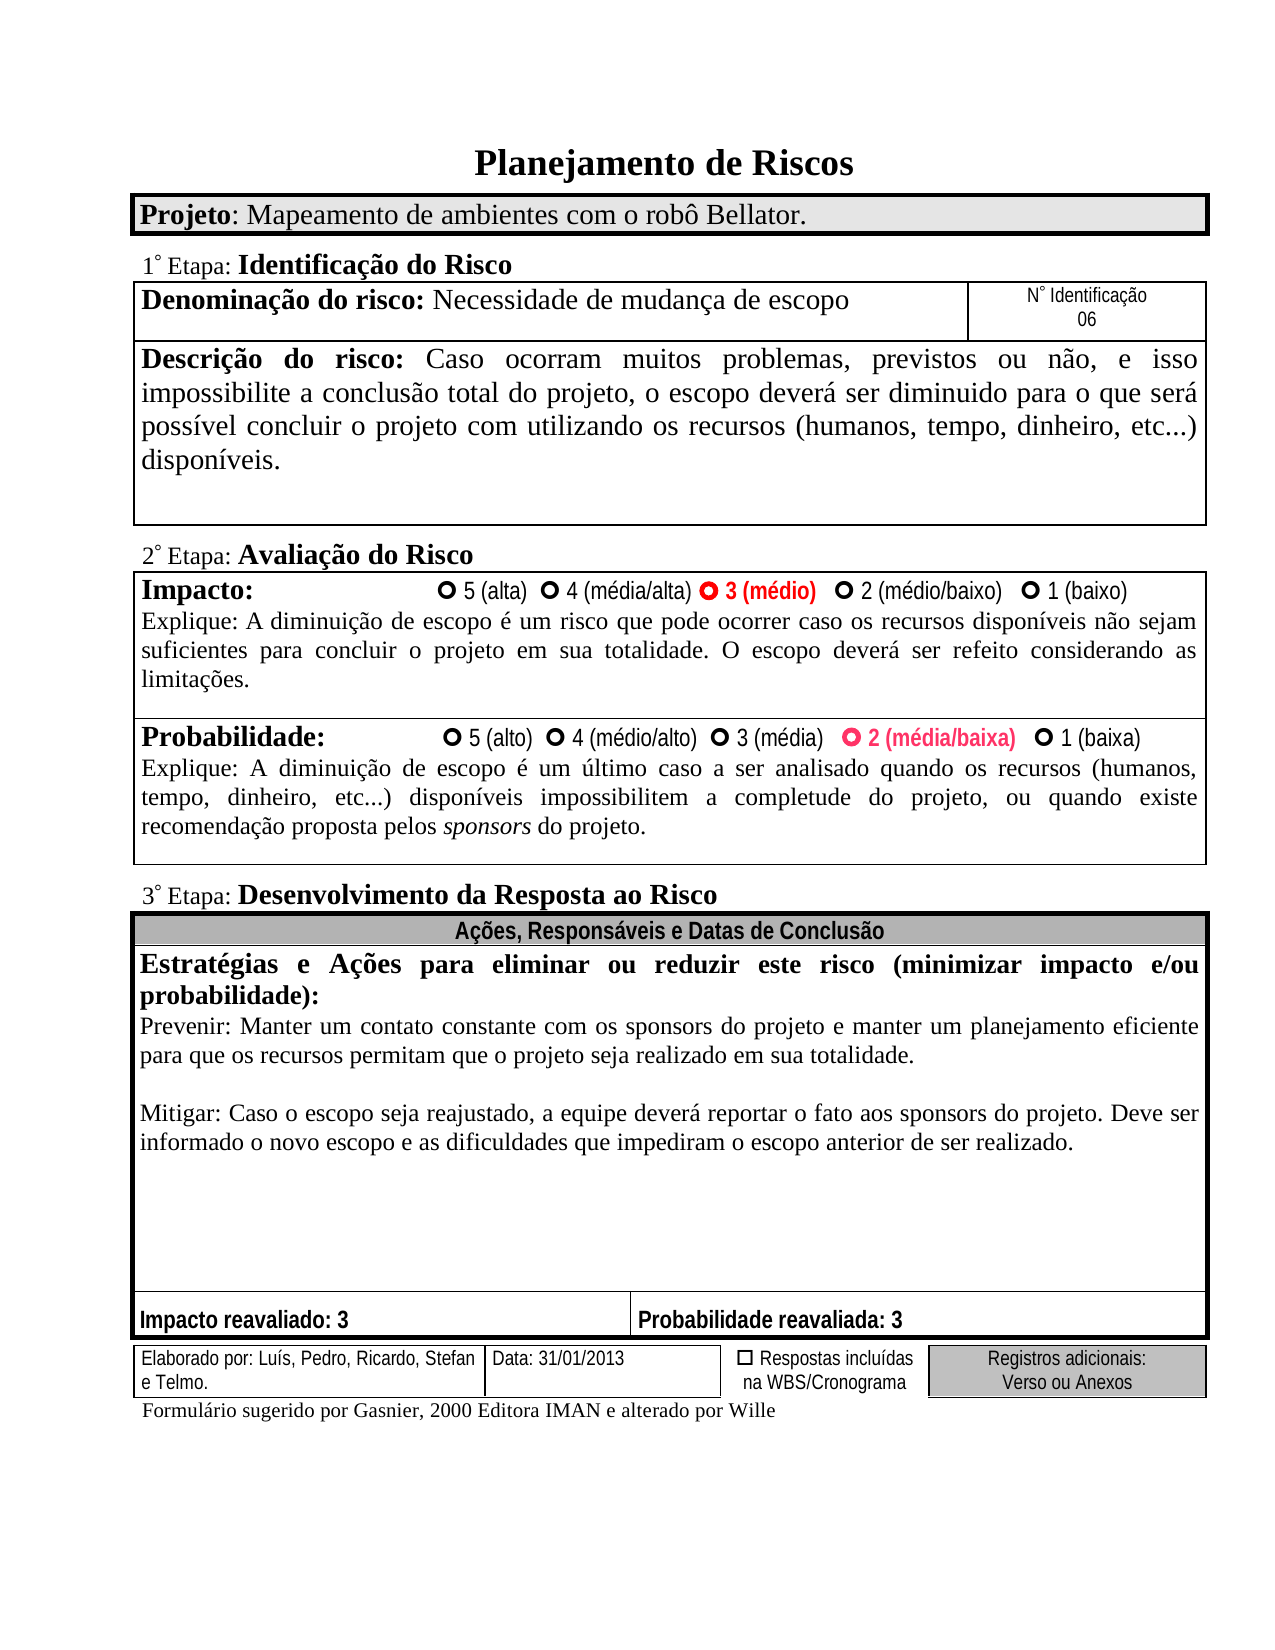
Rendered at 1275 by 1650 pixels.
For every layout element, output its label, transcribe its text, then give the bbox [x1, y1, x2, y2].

table_cell Estratégias e Ações para eliminar ou reduzir este risco (minimizar impacto e/ou probabilidade): Prevenir: Manter um contato constante com os sponsors do projeto e manter um planejamento eficiente para que os recursos permitam que o projeto seja realizado em sua totalidade. Mitigar: Caso o escopo seja reajustado, a equipe deverá reportar o fato aos sponsors do projeto. Deve ser informado o novo escopo e as dificuldades que impediram o escopo anterior de ser realizado. [135, 946, 1205, 1291]
table_cell Probabilidade:  5 (alto)  4 (médio/alto)  3 (média)  2 (média/baixa)  1 (baixa) Explique: A diminuição de escopo é um último caso a ser analisado quando os recursos (humanos, tempo, dinheiro, etc...) disponíveis impossibilitem a completude do projeto, ou quando existe recomendação proposta pelos sponsors do projeto. [135, 719, 1205, 864]
table_header  Respostas incluídas na WBS/Cronograma [721, 1345, 928, 1396]
subtitle Planejamento de Riscos [142, 141, 1186, 183]
table_cell Probabilidade reavaliada: 3 [631, 1292, 1205, 1335]
table_header N Identificação 06 [969, 283, 1205, 340]
text 3 Etapa: Desenvolvimento da Resposta ao Risco [142, 877, 1186, 911]
table_header Denominação do risco: Necessidade de mudança de escopo [135, 283, 967, 340]
table_header Data: 31/01/2013 [486, 1346, 720, 1396]
text 2 Etapa: Avaliação do Risco [142, 537, 1186, 571]
table_cell Impacto reavaliado: 3 [135, 1292, 630, 1335]
table_header Elaborado por: Luís, Pedro, Ricardo, Stefan e Telmo. [135, 1346, 484, 1396]
text Formulário sugerido por Gasnier, 2000 Editora IMAN e alterado por Wille [142, 1398, 1186, 1422]
text 1 Etapa: Identificação do Risco [142, 247, 1186, 281]
table_cell Descrição do risco: Caso ocorram muitos problemas, previstos ou não, e isso impossibilite a conclusão total do projeto, o escopo deverá ser diminuido para o que será possível concluir o projeto com utilizando os recursos (humanos, tempo, dinheiro, etc...) disponíveis. [135, 342, 1205, 524]
table_header Impacto:  5 (alta)  4 (média/alta)  3 (médio)  2 (médio/baixo)  1 (baixo) Explique: A diminuição de escopo é um risco que pode ocorrer caso os recursos disponíveis não sejam suficientes para concluir o projeto em sua totalidade. O escopo deverá ser refeito considerando as limitações. [135, 573, 1205, 717]
table_header Projeto: Mapeamento de ambientes com o robô Bellator. [135, 197, 1205, 231]
table_header Registros adicionais: Verso ou Anexos [930, 1346, 1205, 1396]
table_header Ações, Responsáveis e Datas de Conclusão [135, 916, 1205, 944]
